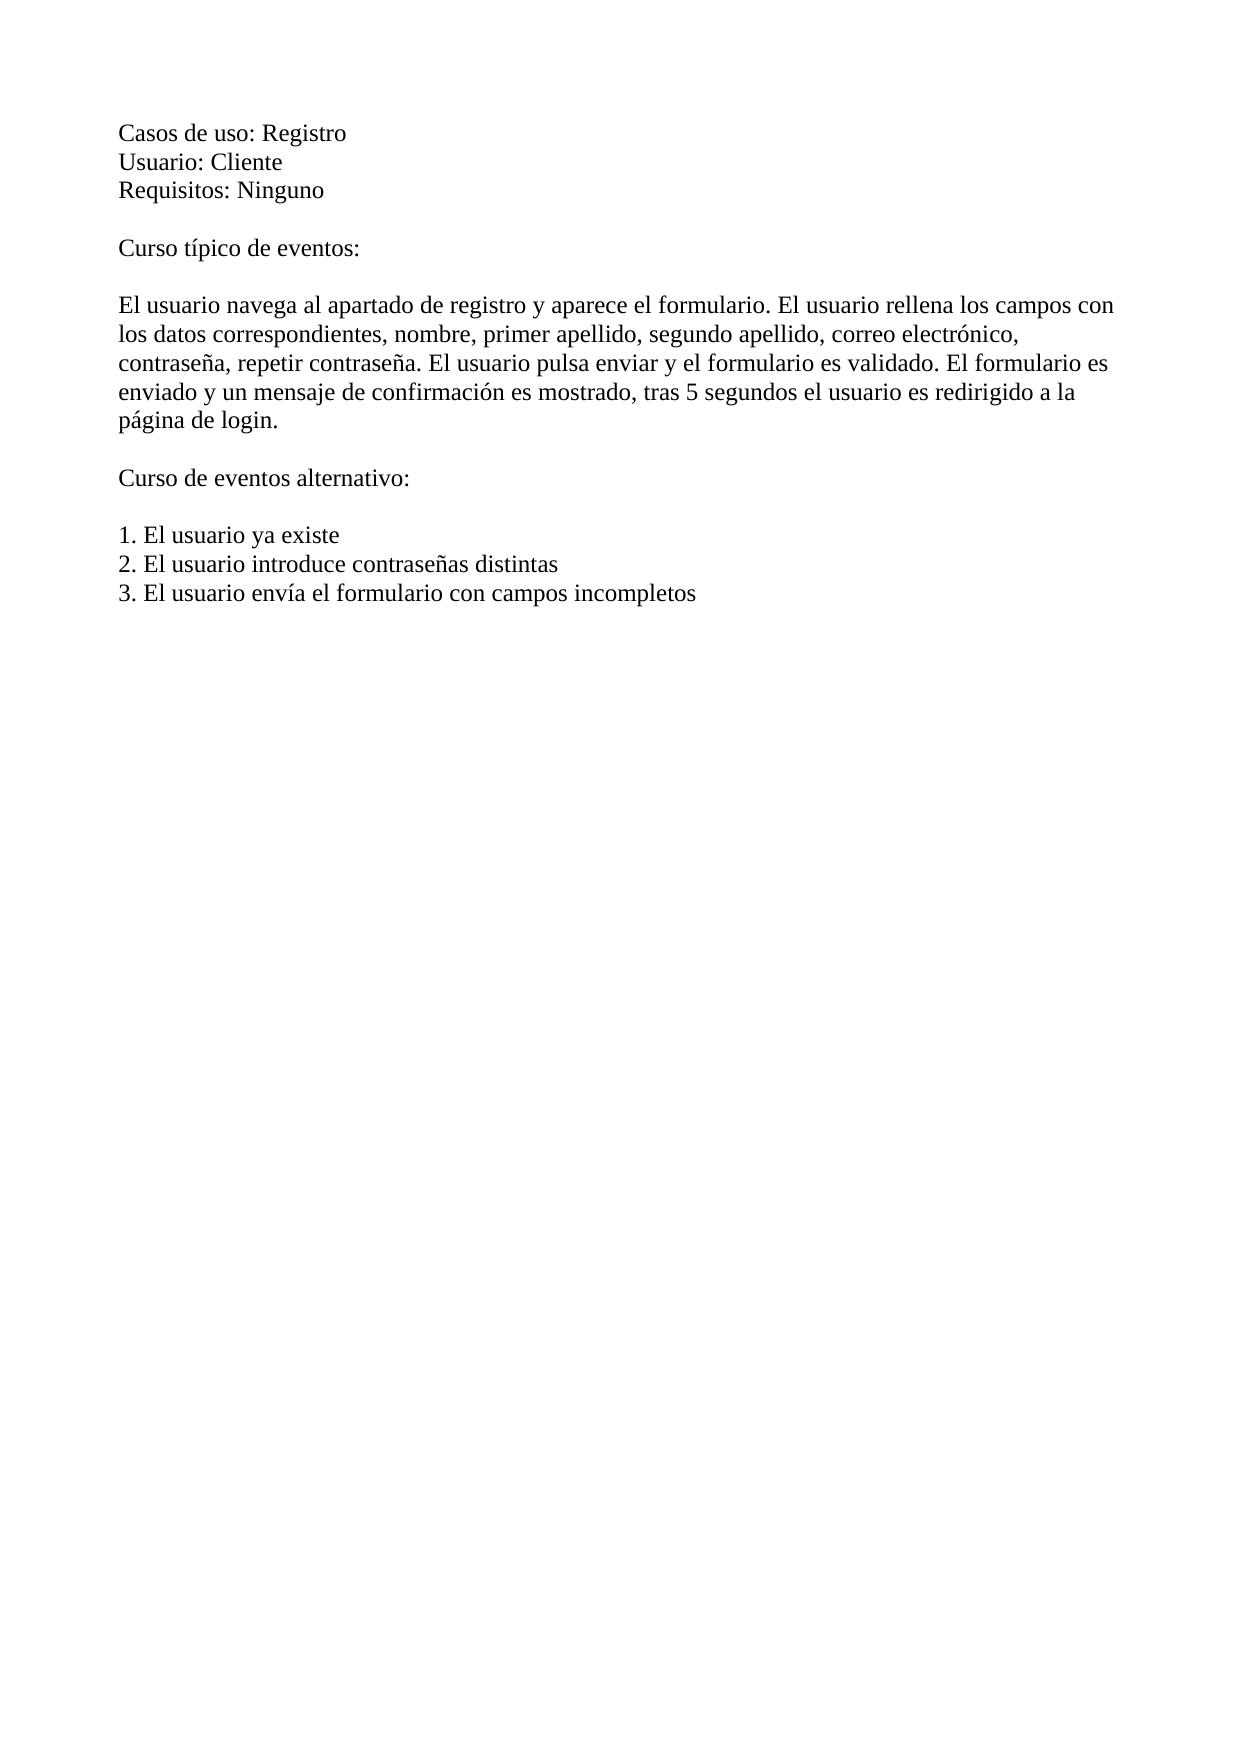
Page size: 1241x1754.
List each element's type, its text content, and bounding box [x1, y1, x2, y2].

text Curso de eventos alternativo: [118, 463, 1122, 492]
text 1. El usuario ya existe [118, 521, 1122, 549]
text 3. El usuario envía el formulario con campos incompletos [118, 578, 1122, 607]
text Usuario: Cliente [118, 147, 1122, 176]
text Casos de uso: Registro [118, 118, 1122, 147]
text 2. El usuario introduce contraseñas distintas [118, 549, 1122, 578]
text Curso típico de eventos: [118, 233, 1122, 262]
text El usuario navega al apartado de registro y aparece el formulario. El usuario rellena los campos con los datos correspondientes, nombre, primer apellido, segundo apellido, correo electrónico, contraseña, repetir contraseña. El usuario pulsa enviar y el formulario es validado. El formulario es enviado y un mensaje de confirmación es mostrado, tras 5 segundos el usuario es redirigido a la página de login. [118, 291, 1122, 434]
text Requisitos: Ninguno [118, 176, 1122, 204]
